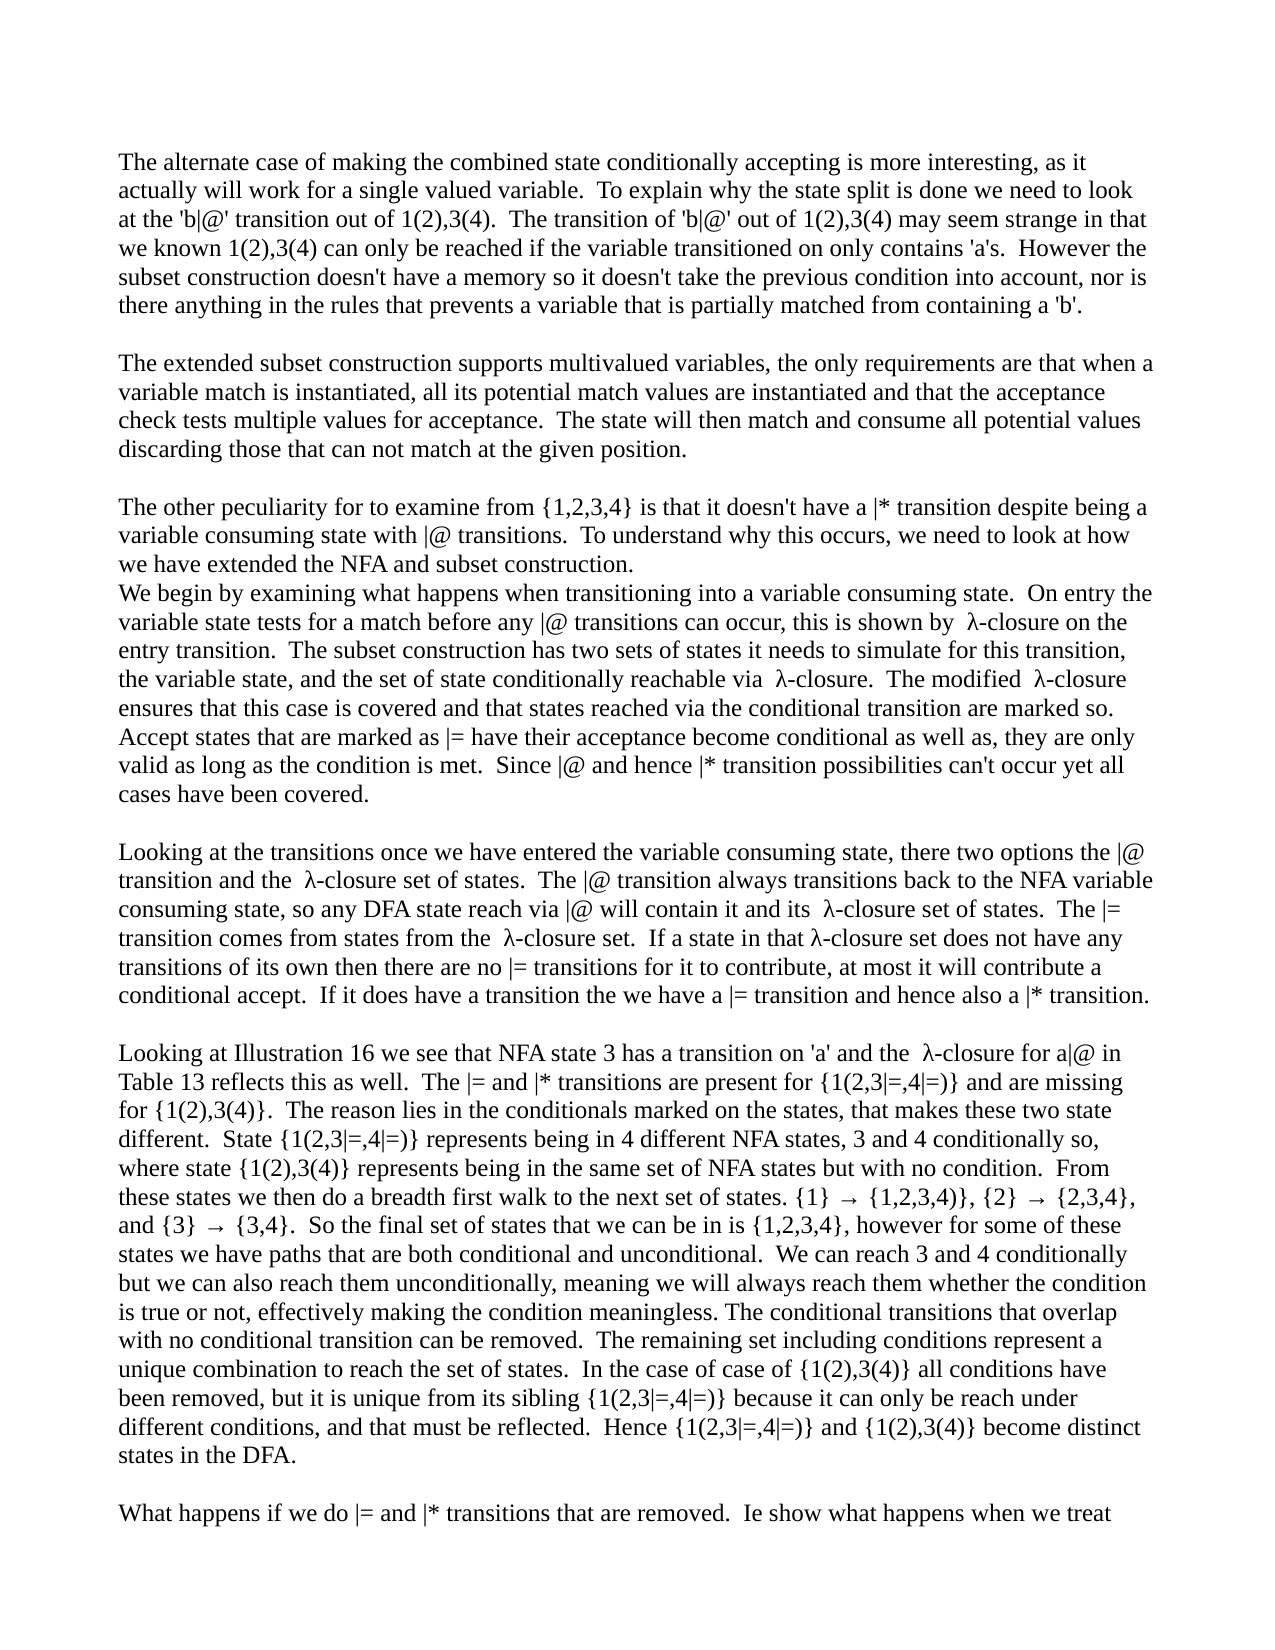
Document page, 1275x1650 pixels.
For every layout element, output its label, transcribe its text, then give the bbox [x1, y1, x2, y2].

text The extended subset construction supports multivalued variables, the only requirements are that when a variable match is instantiated, all its potential match values are instantiated and that the acceptance check tests multiple values for acceptance. The state will then match and consume all potential values discarding those that can not match at the given position. [118, 348, 1157, 463]
text The other peculiarity for to examine from {1,2,3,4} is that it doesn't have a |* transition despite being a variable consuming state with |@ transitions. To understand why this occurs, we need to look at how we have extended the NFA and subset construction. [118, 492, 1157, 578]
text What happens if we do |= and |* transitions that are removed. Ie show what happens when we treat [118, 1498, 1157, 1527]
text We begin by examining what happens when transitioning into a variable consuming state. On entry the variable state tests for a match before any |@ transitions can occur, this is shown by λ-closure on the entry transition. The subset construction has two sets of states it needs to simulate for this transition, the variable state, and the set of state conditionally reachable via λ-closure. The modified λ-closure ensures that this case is covered and that states reached via the conditional transition are marked so. Accept states that are marked as |= have their acceptance become conditional as well as, they are only valid as long as the condition is met. Since |@ and hence |* transition possibilities can't occur yet all cases have been covered. [118, 578, 1157, 808]
text Looking at Illustration 16 we see that NFA state 3 has a transition on 'a' and the λ-closure for a|@ in Table 13 reflects this as well. The |= and |* transitions are present for {1(2,3|=,4|=)} and are missing for {1(2),3(4)}. The reason lies in the conditionals marked on the states, that makes these two state different. State {1(2,3|=,4|=)} represents being in 4 different NFA states, 3 and 4 conditionally so, where state {1(2),3(4)} represents being in the same set of NFA states but with no condition. From these states we then do a breadth first walk to the next set of states. {1} → {1,2,3,4)}, {2} → {2,3,4}, and {3} → {3,4}. So the final set of states that we can be in is {1,2,3,4}, however for some of these states we have paths that are both conditional and unconditional. We can reach 3 and 4 conditionally but we can also reach them unconditionally, meaning we will always reach them whether the condition is true or not, effectively making the condition meaningless. The conditional transitions that overlap with no conditional transition can be removed. The remaining set including conditions represent a unique combination to reach the set of states. In the case of case of {1(2),3(4)} all conditions have been removed, but it is unique from its sibling {1(2,3|=,4|=)} because it can only be reach under different conditions, and that must be reflected. Hence {1(2,3|=,4|=)} and {1(2),3(4)} become distinct states in the DFA. [118, 1038, 1157, 1469]
text The alternate case of making the combined state conditionally accepting is more interesting, as it actually will work for a single valued variable. To explain why the state split is done we need to look at the 'b|@' transition out of 1(2),3(4). The transition of 'b|@' out of 1(2),3(4) may seem strange in that we known 1(2),3(4) can only be reached if the variable transitioned on only contains 'a's. However the subset construction doesn't have a memory so it doesn't take the previous condition into account, nor is there anything in the rules that prevents a variable that is partially matched from containing a 'b'. [118, 147, 1157, 319]
text Looking at the transitions once we have entered the variable consuming state, there two options the |@ transition and the λ-closure set of states. The |@ transition always transitions back to the NFA variable consuming state, so any DFA state reach via |@ will contain it and its λ-closure set of states. The |= transition comes from states from the λ-closure set. If a state in that λ-closure set does not have any transitions of its own then there are no |= transitions for it to contribute, at most it will contribute a conditional accept. If it does have a transition the we have a |= transition and hence also a |* transition. [118, 837, 1157, 1009]
